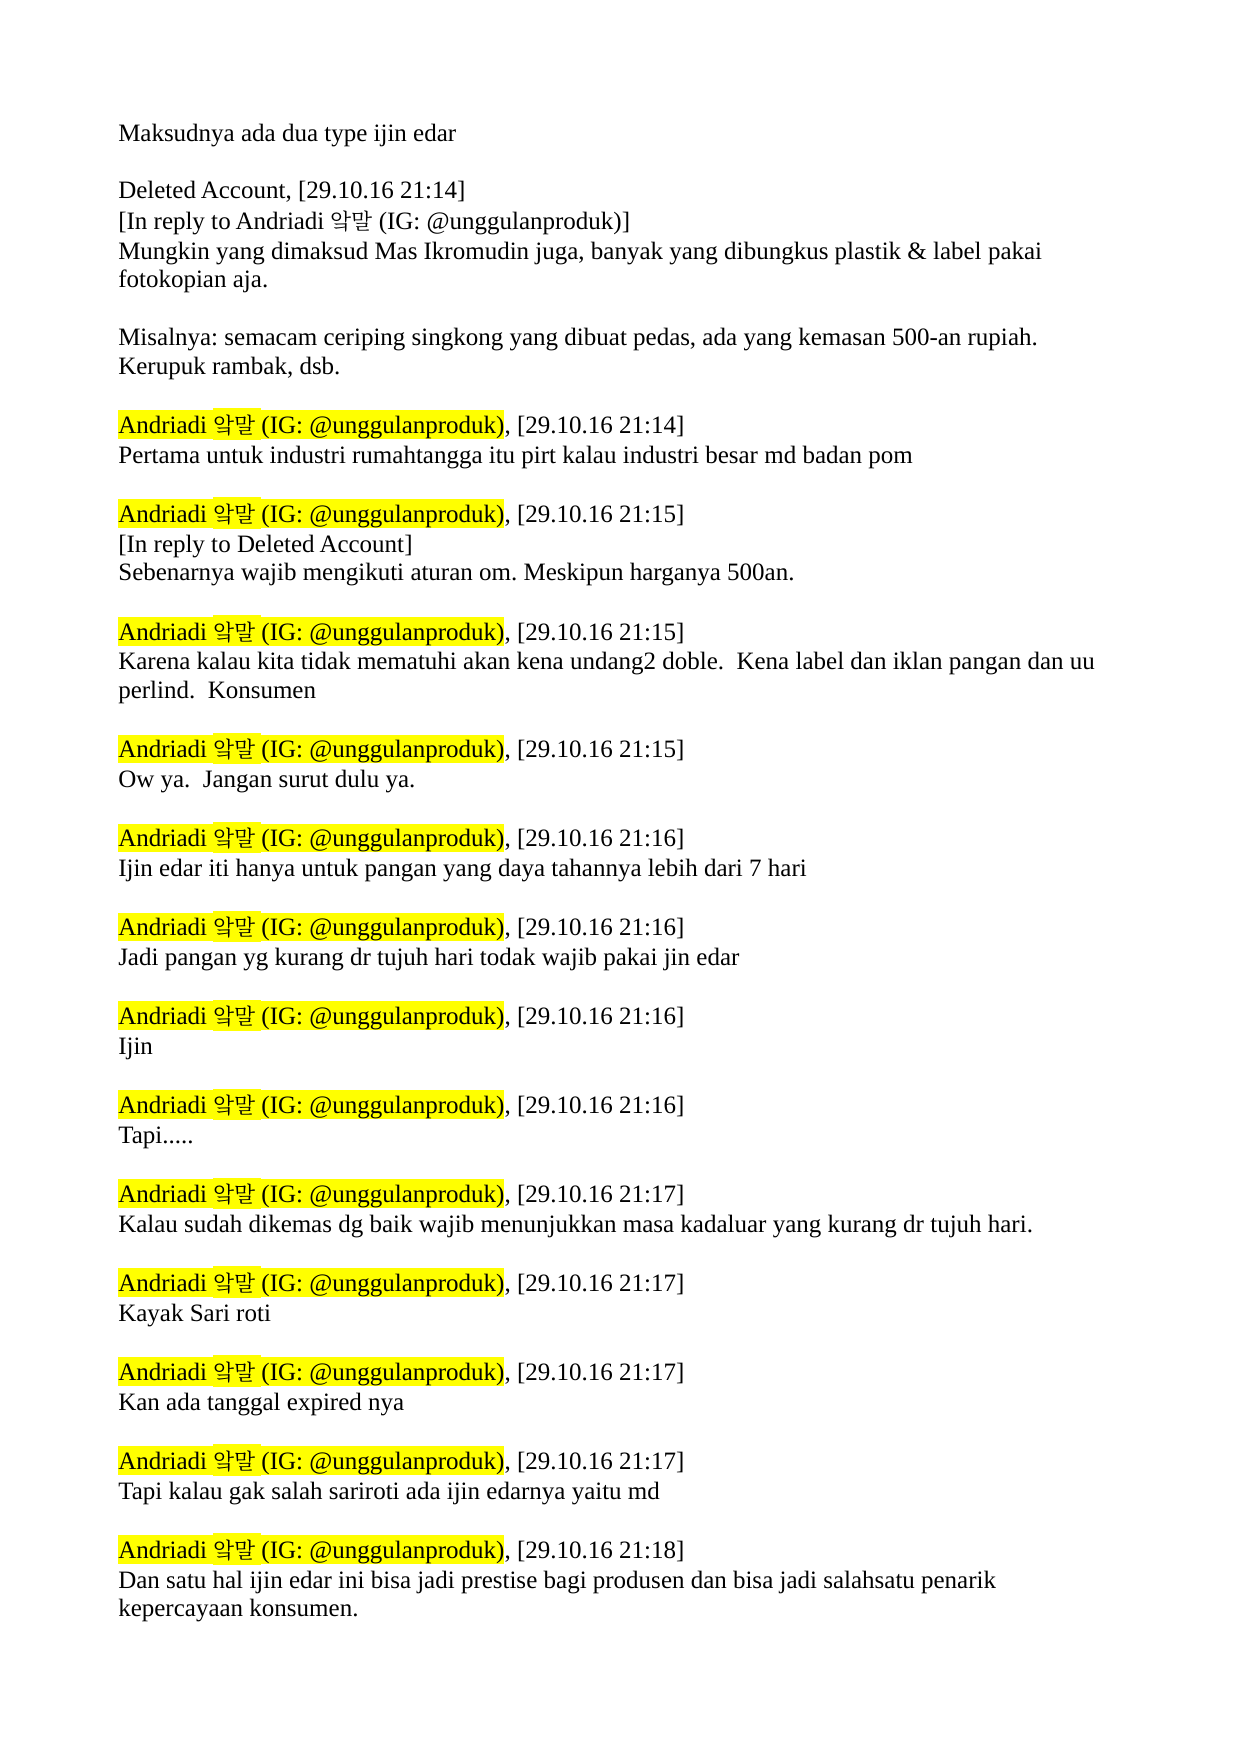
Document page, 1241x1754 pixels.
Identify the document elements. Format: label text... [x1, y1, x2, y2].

text Kan ada tanggal expired nya [118, 1387, 1122, 1416]
text Andriadi 앜말 (IG: @unggulanproduk), [29.10.16 21:18] [118, 1533, 1122, 1565]
text Andriadi 앜말 (IG: @unggulanproduk), [29.10.16 21:17] [118, 1266, 1122, 1298]
text Andriadi 앜말 (IG: @unggulanproduk), [29.10.16 21:15] [118, 615, 1122, 646]
text Ow ya. Jangan surut dulu ya. [118, 764, 1122, 793]
text Tapi..... [118, 1120, 1122, 1149]
text Ijin [118, 1031, 1122, 1060]
text Jadi pangan yg kurang dr tujuh hari todak wajib pakai jin edar [118, 942, 1122, 971]
text Kalau sudah dikemas dg baik wajib menunjukkan masa kadaluar yang kurang dr tujuh hari. [118, 1209, 1122, 1238]
text Andriadi 앜말 (IG: @unggulanproduk), [29.10.16 21:16] [118, 999, 1122, 1031]
text Andriadi 앜말 (IG: @unggulanproduk), [29.10.16 21:16] [118, 822, 1122, 853]
text Andriadi 앜말 (IG: @unggulanproduk), [29.10.16 21:14] [118, 408, 1122, 440]
text Tapi kalau gak salah sariroti ada ijin edarnya yaitu md [118, 1476, 1122, 1504]
text Andriadi 앜말 (IG: @unggulanproduk), [29.10.16 21:15] [118, 497, 1122, 529]
text Misalnya: semacam ceriping singkong yang dibuat pedas, ada yang kemasan 500-an rupiah. Kerupuk rambak, dsb. [118, 322, 1122, 379]
text Andriadi 앜말 (IG: @unggulanproduk), [29.10.16 21:16] [118, 911, 1122, 942]
text [In reply to Deleted Account] [118, 529, 1122, 557]
text Pertama untuk industri rumahtangga itu pirt kalau industri besar md badan pom [118, 440, 1122, 468]
text Andriadi 앜말 (IG: @unggulanproduk), [29.10.16 21:16] [118, 1088, 1122, 1120]
text Ijin edar iti hanya untuk pangan yang daya tahannya lebih dari 7 hari [118, 853, 1122, 882]
text Deleted Account, [29.10.16 21:14] [118, 176, 1122, 204]
text Kayak Sari roti [118, 1298, 1122, 1327]
text Maksudnya ada dua type ijin edar [118, 118, 1122, 147]
text Andriadi 앜말 (IG: @unggulanproduk), [29.10.16 21:17] [118, 1444, 1122, 1476]
text Karena kalau kita tidak mematuhi akan kena undang2 doble. Kena label dan iklan pangan dan uu perlind. Konsumen [118, 646, 1122, 704]
text Mungkin yang dimaksud Mas Ikromudin juga, banyak yang dibungkus plastik & label pakai fotokopian aja. [118, 236, 1122, 293]
text Sebenarnya wajib mengikuti aturan om. Meskipun harganya 500an. [118, 557, 1122, 586]
text Andriadi 앜말 (IG: @unggulanproduk), [29.10.16 21:15] [118, 733, 1122, 764]
text Andriadi 앜말 (IG: @unggulanproduk), [29.10.16 21:17] [118, 1355, 1122, 1387]
text Dan satu hal ijin edar ini bisa jadi prestise bagi produsen dan bisa jadi salahsatu penarik kepercayaan konsumen. [118, 1565, 1122, 1622]
text [In reply to Andriadi 앜말 (IG: @unggulanproduk)] [118, 204, 1122, 236]
text Andriadi 앜말 (IG: @unggulanproduk), [29.10.16 21:17] [118, 1177, 1122, 1209]
